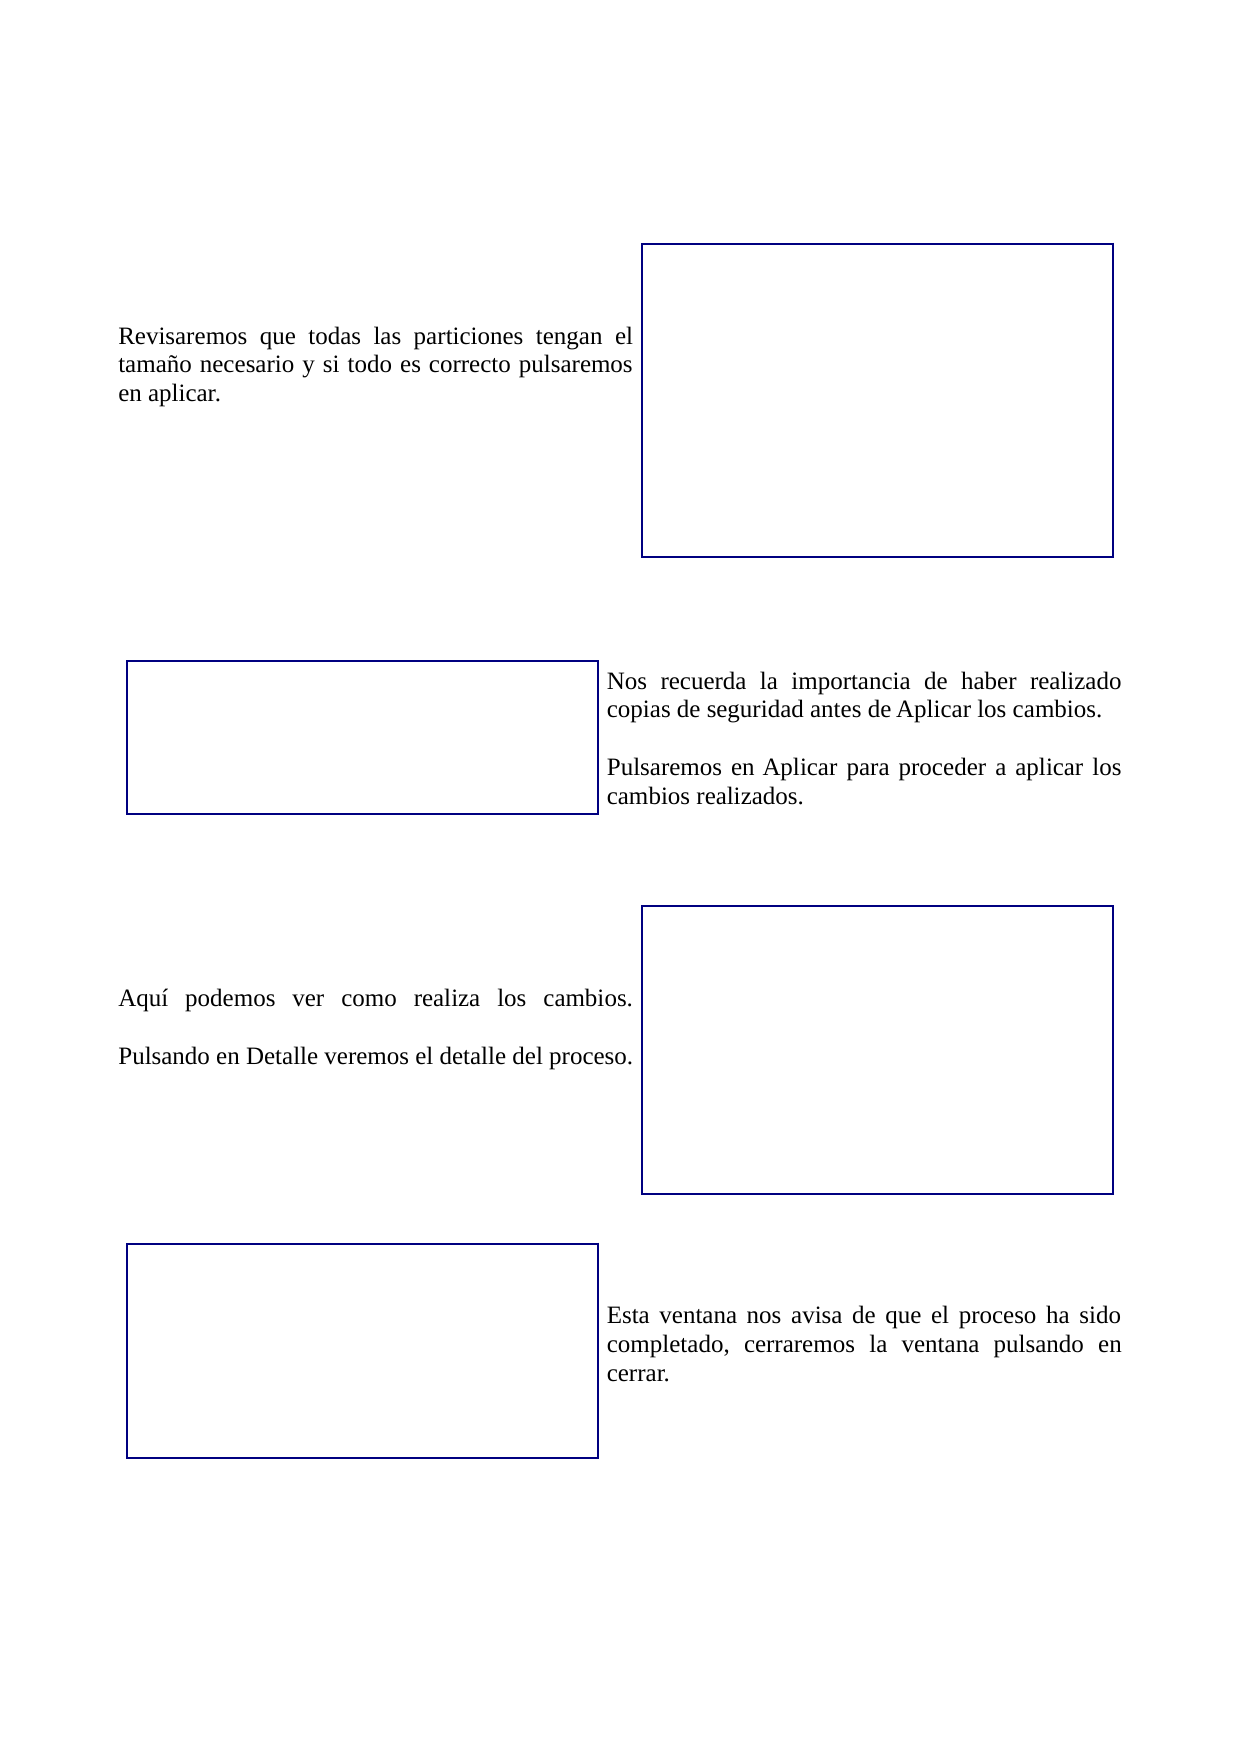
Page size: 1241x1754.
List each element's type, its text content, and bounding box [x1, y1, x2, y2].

text Revisaremos que todas las particiones tengan el tamaño necesario y si todo es correcto pulsaremos en aplicar. [118, 234, 1122, 407]
text Esta ventana nos avisa de que el proceso ha sido completado, cerraremos la ventana pulsando en cerrar. [599, 1301, 1122, 1387]
text Aquí podemos ver como realiza los cambios. Pulsando en Detalle veremos el detalle del proceso. [118, 897, 1122, 1070]
text [128, 1301, 597, 1387]
text Nos recuerda la importancia de haber realizado copias de seguridad antes de Aplicar los cambios. [118, 637, 1122, 723]
text [128, 723, 597, 809]
text Pulsaremos en Aplicar para proceder a aplicar los cambios realizados. [599, 723, 1122, 809]
